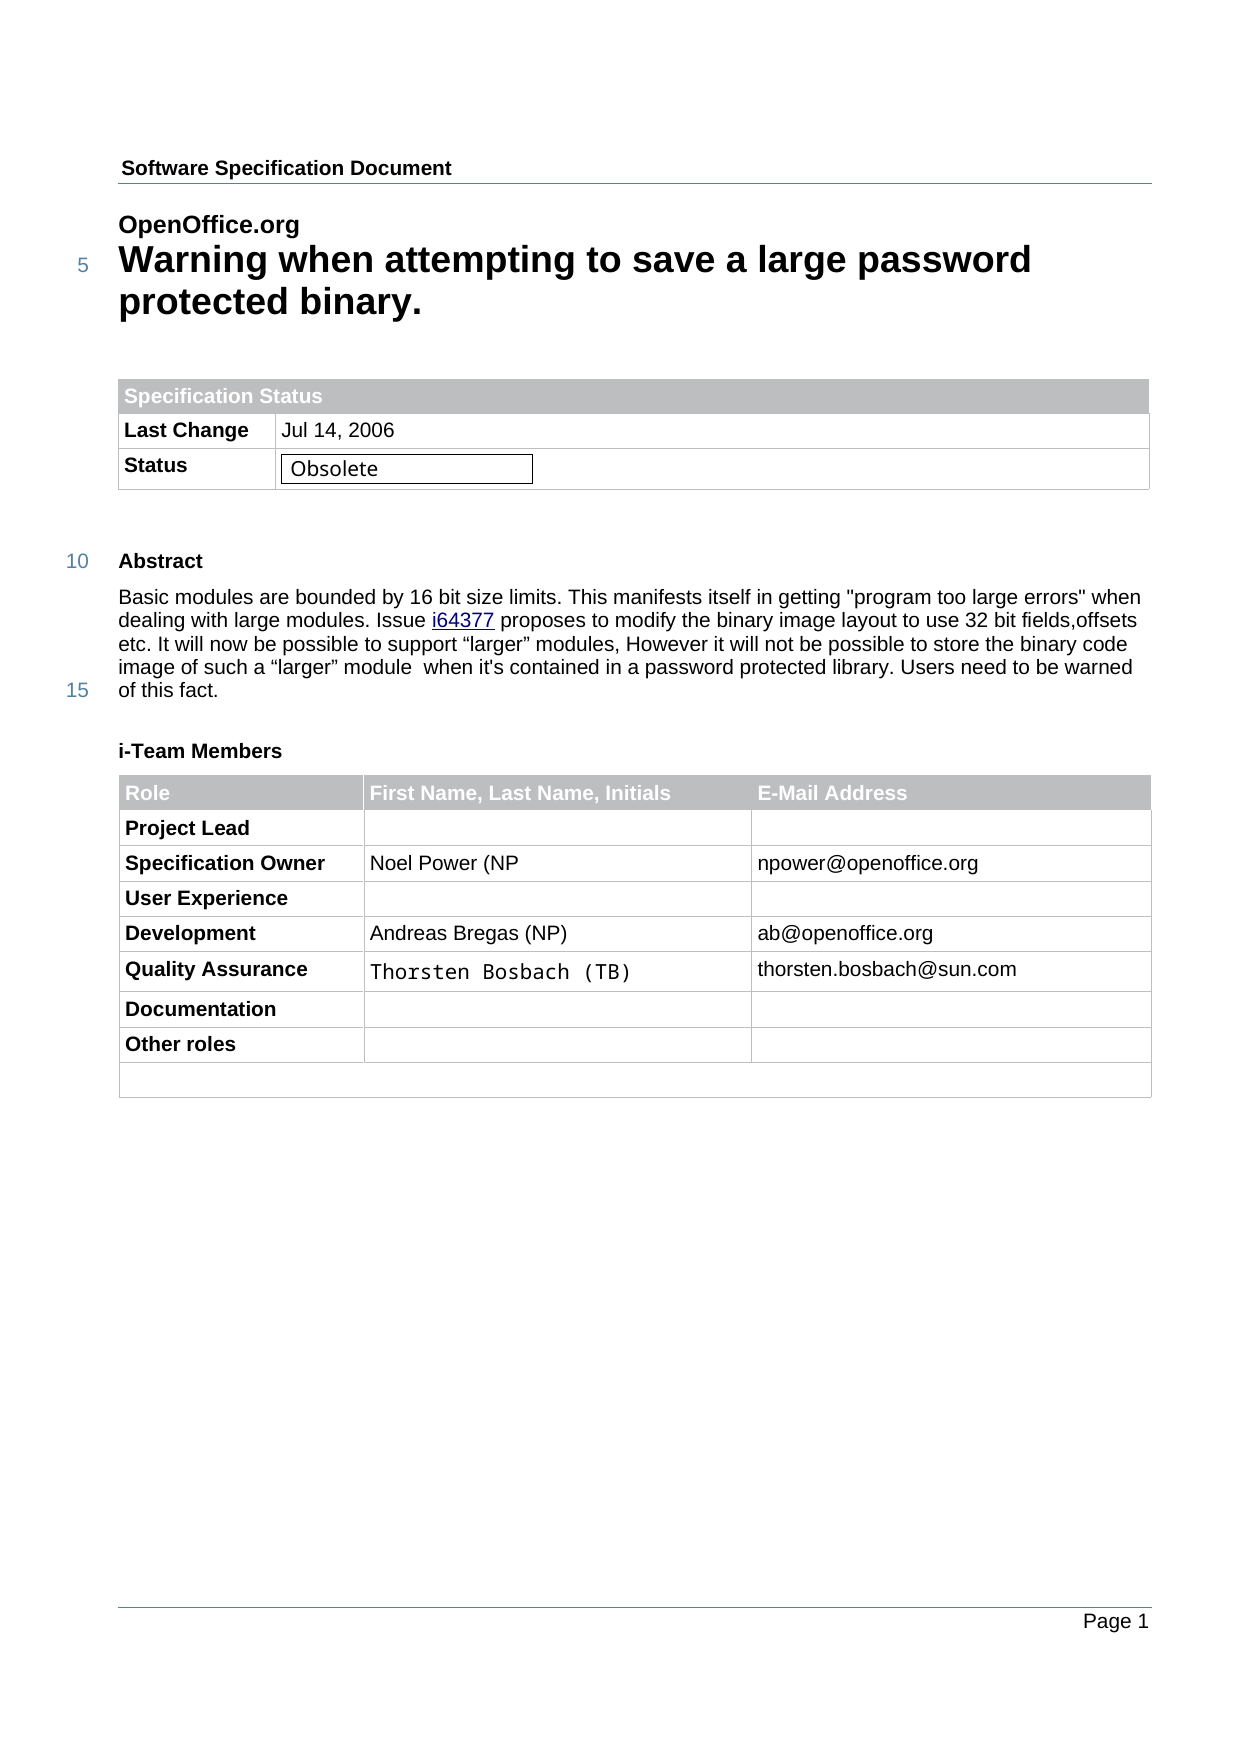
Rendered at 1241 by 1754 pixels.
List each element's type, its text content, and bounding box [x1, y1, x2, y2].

text Basic modules are bounded by 16 bit size limits. This manifests itself in getting "program too large errors" when dealing with large modules. Issue i64377 proposes to modify the binary image layout to use 32 bit fields,offsets etc. It will now be possible to support “larger” modules, However it will not be possible to store the binary code image of such a “larger” module when it's contained in a password protected library. Users need to be warned of this fact. [118, 586, 1152, 702]
table_cell <First Name, Last Name (Initials)> [365, 992, 751, 1027]
table_cell Specification Owner [120, 846, 363, 881]
table_cell User Experience [120, 882, 363, 916]
table_cell <User@openoffice.org> [752, 1028, 1151, 1062]
table_header E-Mail Address [751, 775, 1151, 810]
table_cell <User@openoffice.org> [752, 882, 1151, 916]
table_cell npower@openoffice.org [752, 846, 1151, 881]
table_header Role [119, 775, 363, 810]
table_cell Last Change [119, 414, 275, 448]
table_cell Status [119, 449, 275, 489]
table_cell Project Lead [120, 810, 363, 845]
table_cell thorsten.bosbach@sun.com [752, 952, 1151, 991]
text Warning when attempting to save a large password protected binary. [118, 239, 1152, 323]
table_cell Quality Assurance [120, 952, 363, 991]
subtitle i-Team Members [118, 739, 1152, 763]
table_cell <User@openoffice.org> [752, 992, 1151, 1027]
subtitle Abstract [118, 550, 1152, 573]
table_cell Documentation [120, 992, 363, 1027]
table_cell <First Name, Last Name (Initials)> [365, 810, 751, 845]
table_cell Andreas Bregas (NP) [365, 917, 751, 951]
table_cell Jul 14, 2006 [276, 414, 1149, 448]
table_cell <User@openoffice.org> [752, 810, 1151, 845]
text OpenOffice.org [118, 211, 1152, 239]
table_cell Development [120, 917, 363, 951]
table_cell PRELIMINARY status is the initial conception of a specification. STANDARD A specification with status Standard is considered to be stable and has the approval of the i-Team. OBSOLETE An Obsolete specification is a specification that has been identified unnecessary. For example due to; technology changes or changes in other standards or specifications. [276, 449, 1149, 489]
table_cell <First Name, Last Name (Initials)> [365, 882, 751, 916]
table_cell Noel Power (NP [365, 846, 751, 881]
table_header First Name, Last Name, Initials [364, 775, 751, 810]
table_cell <State reason here, if one role is not represented in i-Team.> [120, 1063, 1151, 1097]
table_cell ab@openoffice.org [752, 917, 1151, 951]
text Software Specification Document [118, 154, 1152, 183]
table_cell Other roles [120, 1028, 363, 1062]
table_cell <First Name, Last Name (Initials)> [365, 1028, 751, 1062]
table_cell Thorsten Bosbach (TB) [365, 952, 751, 991]
table_header Specification Status [118, 379, 1149, 413]
